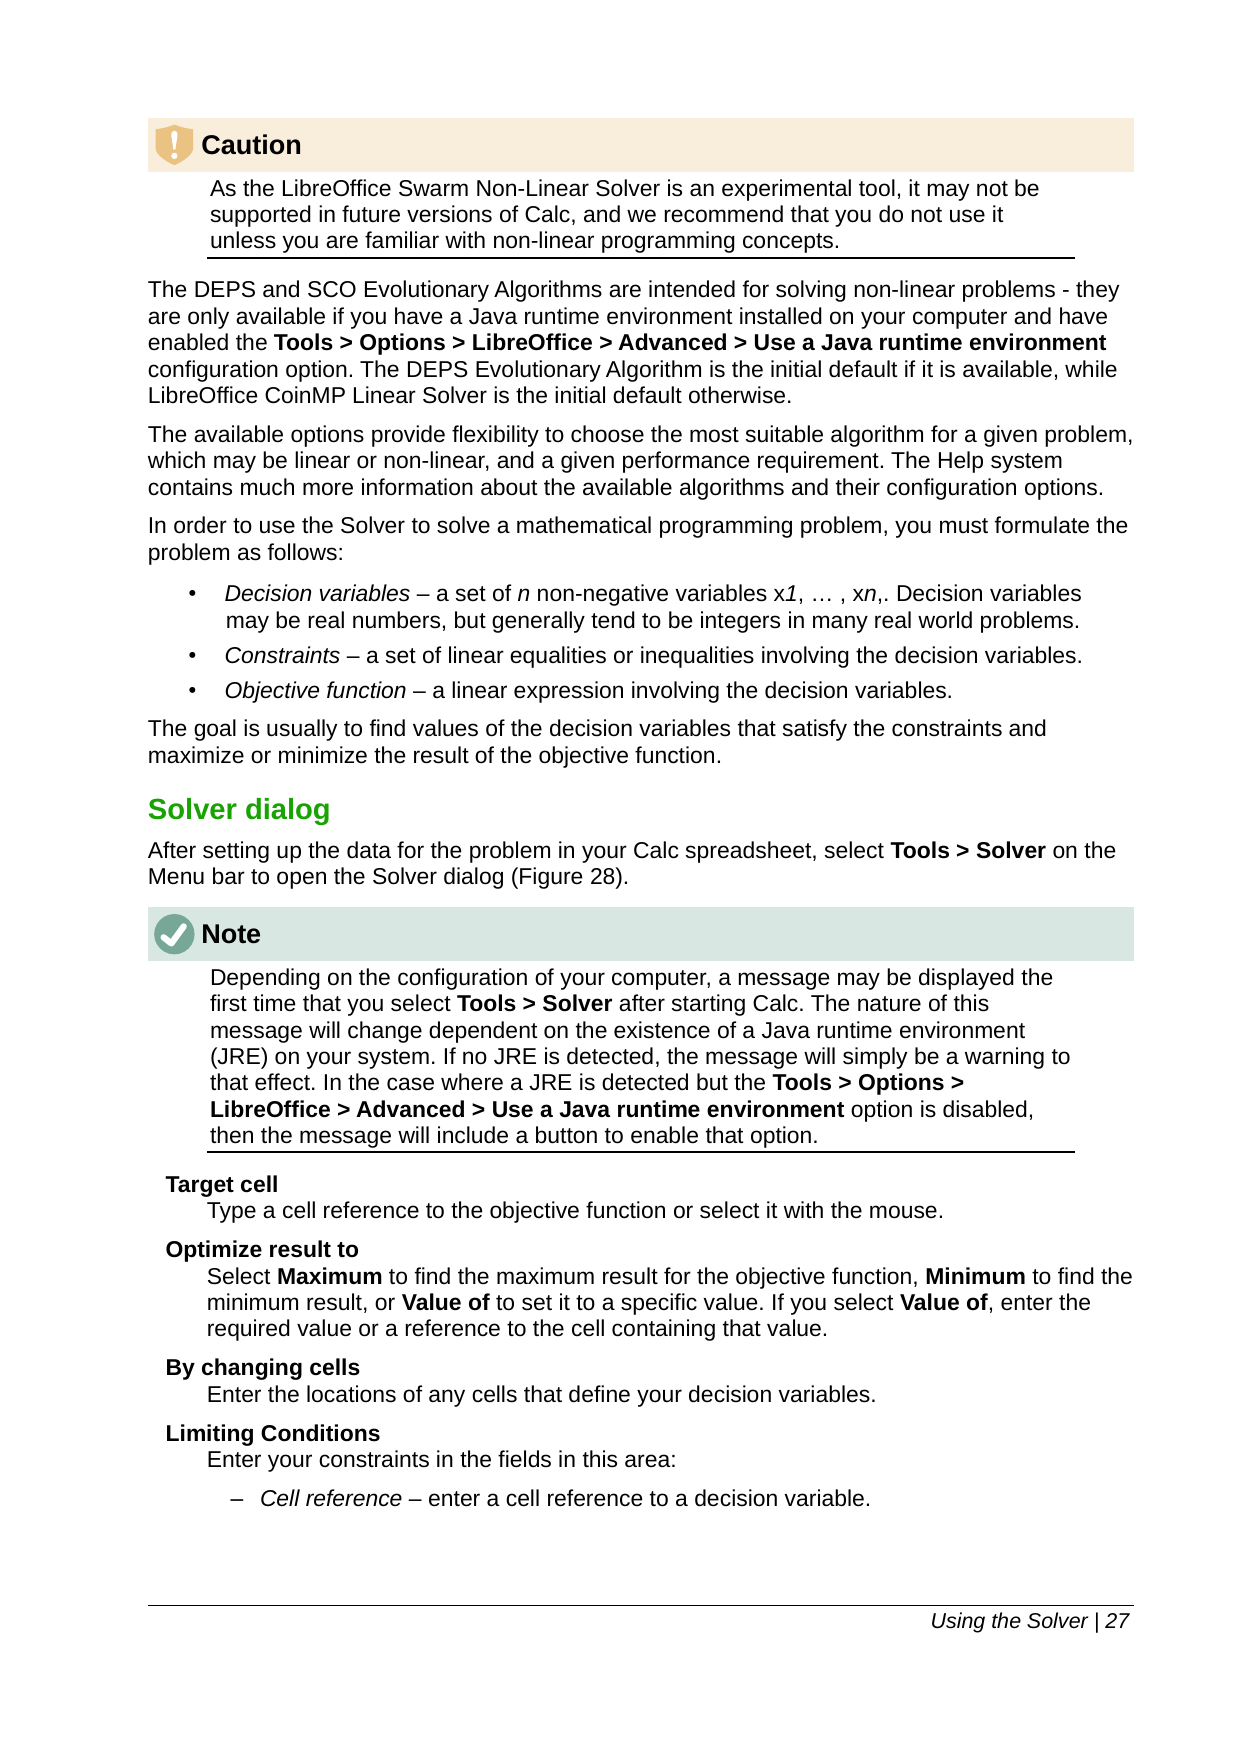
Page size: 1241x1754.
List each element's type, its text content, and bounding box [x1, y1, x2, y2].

text The goal is usually to find values of the decision variables that satisfy the constraints and maximize or minimize the result of the objective function. [148, 715, 1134, 768]
text Type a cell reference to the objective function or select it with the mouse. [207, 1197, 1134, 1224]
list Constraints – a set of linear equalities or inequalities involving the decision variables. [185, 639, 1134, 668]
text Limiting Conditions [165, 1419, 1134, 1446]
list Objective function – a linear expression involving the decision variables. [185, 674, 1134, 706]
text Target cell [165, 1171, 1134, 1197]
text Enter your constraints in the fields in this area: [207, 1446, 1134, 1472]
text In order to use the Solver to solve a mathematical programming problem, you must formulate the problem as follows: [148, 512, 1134, 565]
text The DEPS and SCO Evolutionary Algorithms are intended for solving non-linear problems - they are only available if you have a Java runtime environment installed on your computer and have enabled the Tools > Options > LibreOffice > Advanced > Use a Java runtime environment configuration option. The DEPS Evolutionary Algorithm is the initial default if it is available, while LibreOffice CoinMP Linear Solver is the initial default otherwise. [148, 276, 1134, 408]
subtitle Caution [148, 118, 1134, 172]
text The available options provide flexibility to choose the most suitable algorithm for a given problem, which may be linear or non-linear, and a given performance requirement. The Help system contains much more information about the available algorithms and their configuration options. [148, 421, 1134, 500]
subtitle Note [148, 907, 1134, 961]
list Decision variables – a set of n non-negative variables x1, … , xn,. Decision variables may be real numbers, but generally tend to be integers in many real world problems. [185, 577, 1134, 633]
list Cell reference – enter a cell reference to a decision variable. [230, 1485, 1134, 1511]
text Optimize result to [165, 1236, 1134, 1263]
text Depending on the configuration of your computer, a message may be displayed the first time that you select Tools > Solver after starting Calc. The nature of this message will change dependent on the existence of a Java runtime environment (JRE) on your system. If no JRE is detected, the message will simply be a warning to that effect. In the case where a JRE is detected but the Tools > Options > LibreOffice > Advanced > Use a Java runtime environment option is disabled, then the message will include a button to enable that option. [207, 961, 1075, 1151]
subtitle Solver dialog [148, 792, 1134, 825]
text As the LibreOffice Swarm Non-Linear Solver is an experimental tool, it may not be supported in future versions of Calc, and we recommend that you do not use it unless you are familiar with non-linear programming concepts. [207, 172, 1075, 257]
text After setting up the data for the problem in your Calc spreadsheet, select Tools > Solver on the Menu bar to open the Solver dialog (Figure 28). [148, 837, 1134, 890]
text By changing cells [165, 1354, 1134, 1381]
text Select Maximum to find the maximum result for the objective function, Minimum to find the minimum result, or Value of to set it to a specific value. If you select Value of, enter the required value or a reference to the cell containing that value. [207, 1263, 1134, 1342]
text Enter the locations of any cells that define your decision variables. [207, 1381, 1134, 1407]
